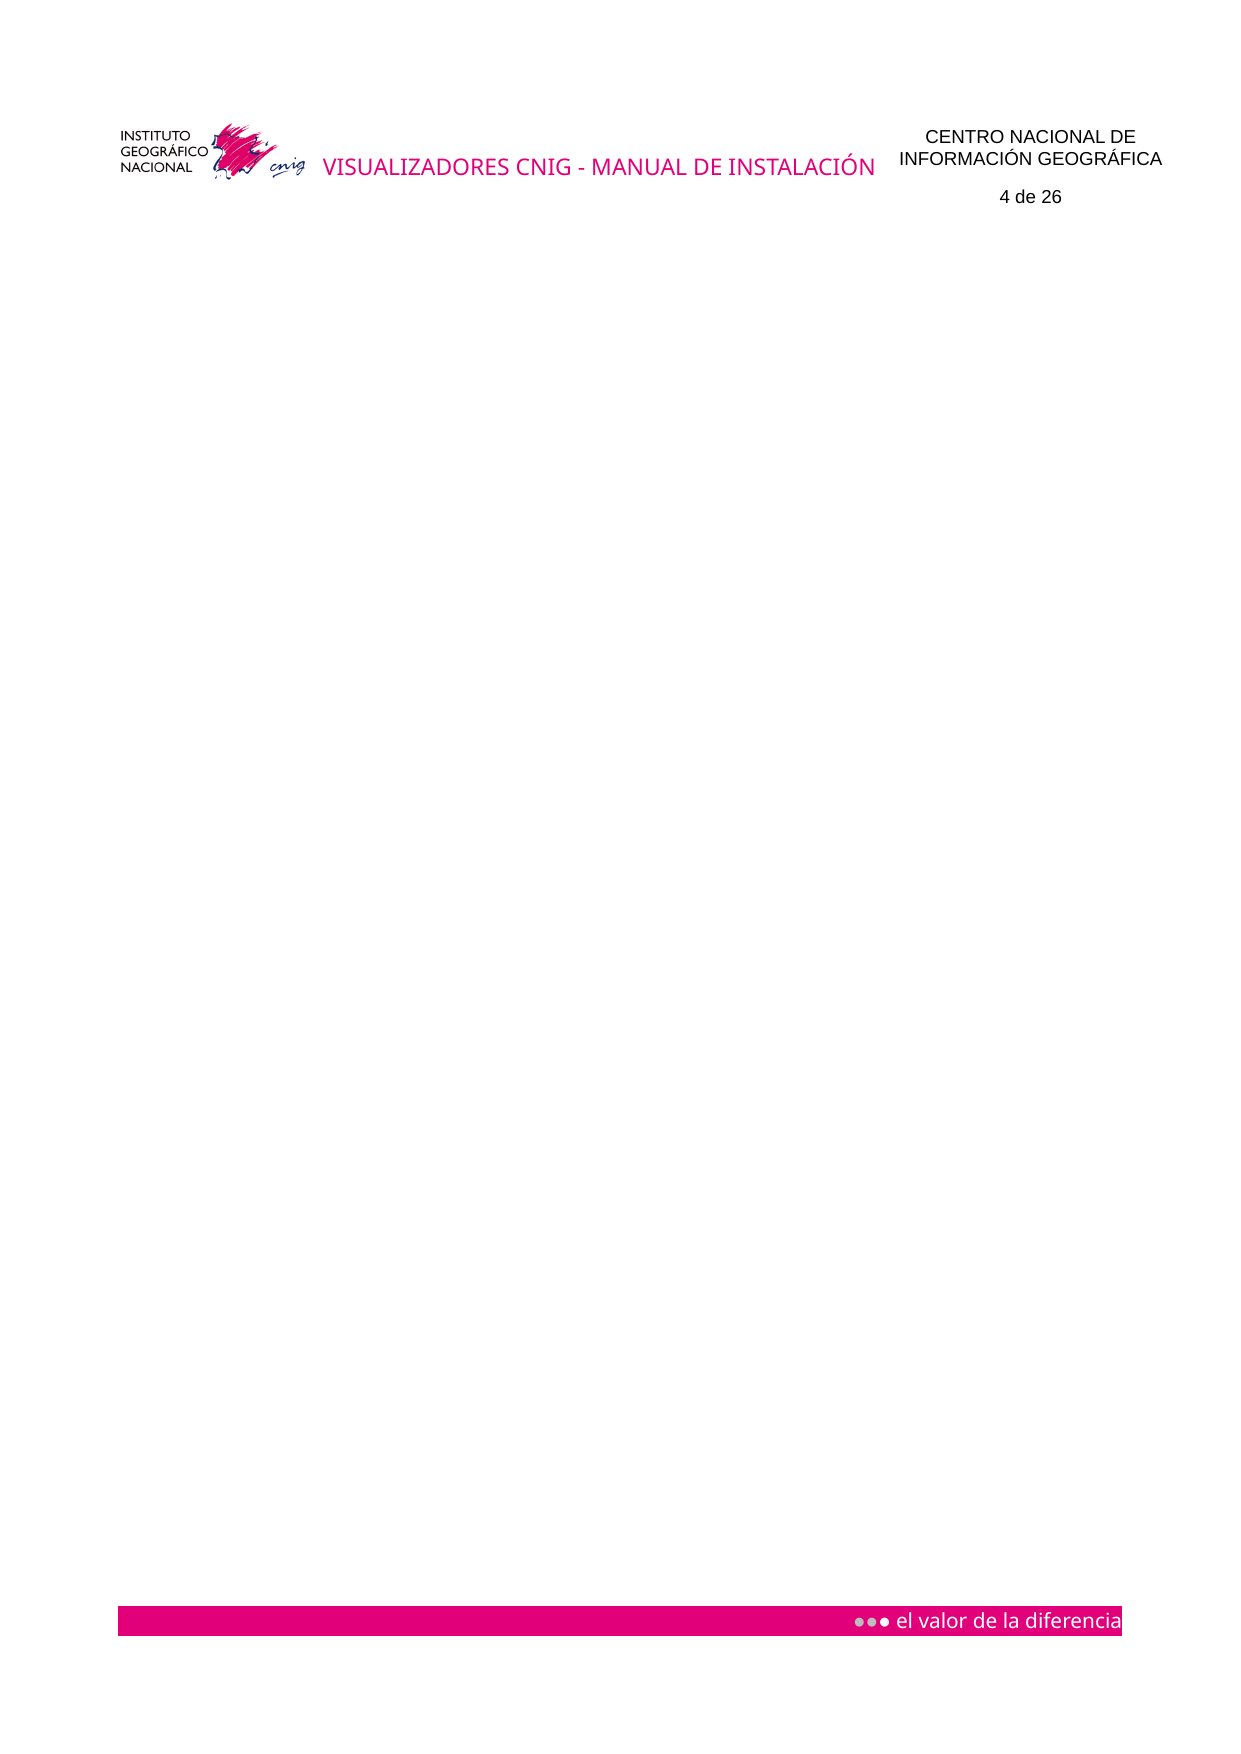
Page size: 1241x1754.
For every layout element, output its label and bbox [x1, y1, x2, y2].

picture [118, 118, 307, 183]
